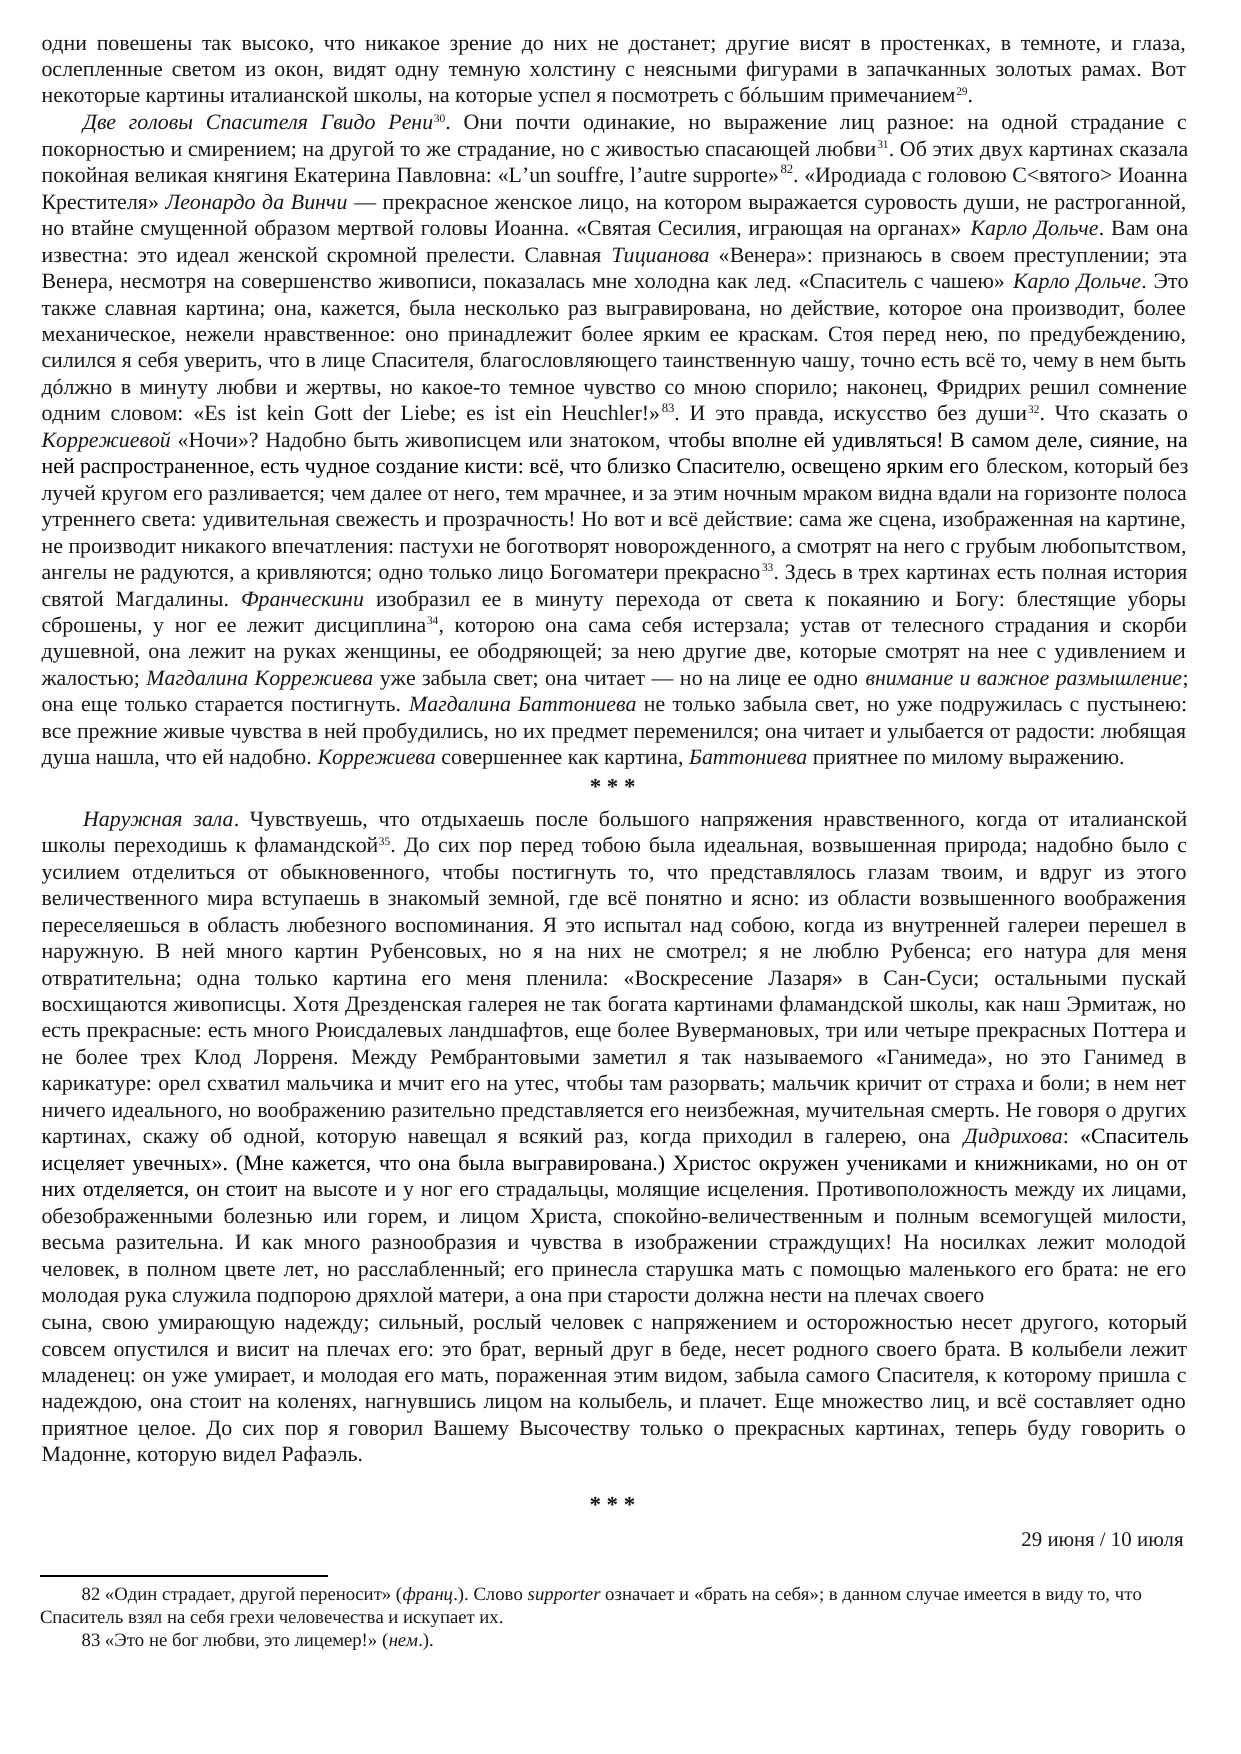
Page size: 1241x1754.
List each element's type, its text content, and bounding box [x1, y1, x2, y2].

text 29 июня / 10 июля [82, 1527, 1183, 1551]
text одни повешены так высоко, что никакое зрение до них не достанет; другие висят в простенках, в темноте, и глаза, ослепленные светом из окон, видят одну темную холстину с неясными фигурами в запачканных золотых рамах. Вот некоторые картины италианской школы, на которые успел я посмотреть с бóльшим примечанием29. [41, 29, 1188, 108]
subtitle * * * [40, 1491, 1184, 1517]
subtitle * * * [40, 773, 1185, 800]
text сына, свою умирающую надежду; сильный, рослый человек с напряжением и осторожностью несет другого, который совсем опустился и висит на плечах его: это брат, верный друг в беде, несет родного своего брата. В колыбели лежит младенец: он уже умирает, и молодая его мать, пораженная этим видом, забыла самого Спасителя, к которому пришла с надеждою, она стоит на коленях, нагнувшись лицом на колыбель, и плачет. Еще множество лиц, и всё составляет одно приятное целое. До сих пор я говорил Вашему Высочеству только о прекрасных картинах, теперь буду говорить о Мадонне, которую видел Рафаэль. [41, 1309, 1188, 1467]
text «Один страдает, другой переносит» (франц.). Слово supporter означает и «брать на себя»; в данном случае имеется в виду то, что Спаситель взял на себя грехи человечества и искупает их. [40, 1582, 1188, 1627]
text Две головы Спасителя Гвидо Рени30. Они почти одинакие, но выражение лиц разное: на одной страдание с покорностью и смирением; на другой то же страдание, но с живостью спасающей любви31. Об этих двух картинах сказала покойная великая княгиня Екатерина Павловна: «L’un souffre, l’autre supporte». «Иродиада с головою С<вятого> Иоанна Крестителя» Леонардо да Винчи — прекрасное женское лицо, на котором выражается суровость души, не растроганной, но втайне смущенной образом мертвой головы Иоанна. «Святая Сесилия, играющая на органах» Карло Дольче. Вам она известна: это идеал женской скромной прелести. Славная Тицианова «Венера»: признаюсь в своем преступлении; эта Венера, несмотря на совершенство живописи, показалась мне холодна как лед. «Спаситель с чашею» Карло Дольче. Это также славная картина; она, кажется, была несколько раз выгравирована, но действие, которое она производит, более механическое, нежели нравственное: оно принадлежит более ярким ее краскам. Стоя перед нею, по предубеждению, силился я себя уверить, что в лице Спасителя, благословляющего таинственную чашу, точно есть всё то, чему в нем быть дóлжно в минуту любви и жертвы, но какое-то темное чувство со мною спорило; наконец, Фридрих решил сомнение одним словом: «Es ist kein Gott der Liebe; es ist ein Heuchler!». И это правда, искусство без души32. Что сказать о Коррежиевой «Ночи»? Надобно быть живописцем или знатоком, чтобы вполне ей удивляться! В самом деле, сияние, на ней распространенное, есть чудное создание кисти: всё, что близко Спасителю, освещено ярким его блеском, который без лучей кругом его разливается; чем далее от него, тем мрачнее, и за этим ночным мраком видна вдали на горизонте полоса утреннего света: удивительная свежесть и прозрачность! Но вот и всё действие: сама же сцена, изображенная на картине, не производит никакого впечатления: пастухи не боготворят новорожденного, а смотрят на него с грубым любопытством, ангелы не радуются, а кривляются; одно только лицо Богоматери прекрасно33. Здесь в трех картинах есть полная история святой Магдалины. Франческини изобразил ее в минуту перехода от света к покаянию и Богу: блестящие уборы сброшены, у ног ее лежит дисциплина34, которою она сама себя истерзала; устав от телесного страдания и скорби душевной, она лежит на руках женщины, ее ободряющей; за нею другие две, которые смотрят на нее с удивлением и жалостью; Магдалина Коррежиева уже забыла свет; она читает — но на лице ее одно внимание и важное размышление; она еще только старается постигнуть. Магдалина Баттониева не только забыла свет, но уже подружилась с пустынею: все прежние живые чувства в ней пробудились, но их предмет переменился; она читает и улыбается от радости: любящая душа нашла, что ей надобно. Коррежиева совершеннее как картина, Баттониева приятнее по милому выражению. [41, 109, 1188, 769]
text Наружная зала. Чувствуешь, что отдыхаешь после большого напряжения нравственного, когда от италианской школы переходишь к фламандской35. До сих пор перед тобою была идеальная, возвышенная природа; надобно было с усилием отделиться от обыкновенного, чтобы постигнуть то, что представлялось глазам твоим, и вдруг из этого величественного мира вступаешь в знакомый земной, где всё понятно и ясно: из области возвышенного воображения переселяешься в область любезного воспоминания. Я это испытал над собою, когда из внутренней галереи перешел в наружную. В ней много картин Рубенсовых, но я на них не смотрел; я не люблю Рубенса; его натура для меня отвратительна; одна только картина его меня пленила: «Воскресение Лазаря» в Сан-Суси; остальными пускай восхищаются живописцы. Хотя Дрезденская галерея не так богата картинами фламандской школы, как наш Эрмитаж, но есть прекрасные: есть много Рюисдалевых ландшафтов, еще более Вувермановых, три или четыре прекрасных Поттера и не более трех Клод Лорреня. Между Рембрантовыми заметил я так называемого «Ганимеда», но это Ганимед в карикатуре: орел схватил мальчика и мчит его на утес, чтобы там разорвать; мальчик кричит от страха и боли; в нем нет ничего идеального, но воображению разительно представляется его неизбежная, мучительная смерть. Не говоря о других картинах, скажу об одной, которую навещал я всякий раз, когда приходил в галерею, она Дидрихова: «Спаситель исцеляет увечных». (Мне кажется, что она была выгравирована.) Христос окружен учениками и книжниками, но он от них отделяется, он стоит на высоте и у ног его страдальцы, молящие исцеления. Противоположность между их лицами, обезображенными болезнью или горем, и лицом Христа, спокойно-величественным и полным всемогущей милости, весьма разительна. И как много разнообразия и чувства в изображении страждущих! На носилках лежит молодой человек, в полном цвете лет, но расслабленный; его принесла старушка мать с помощью маленького его брата: не его молодая рука служила подпорою дряхлой матери, а она при старости должна нести на плечах своего [41, 806, 1188, 1307]
text «Это не бог любви, это лицемер!» (нем.). [40, 1629, 1188, 1651]
